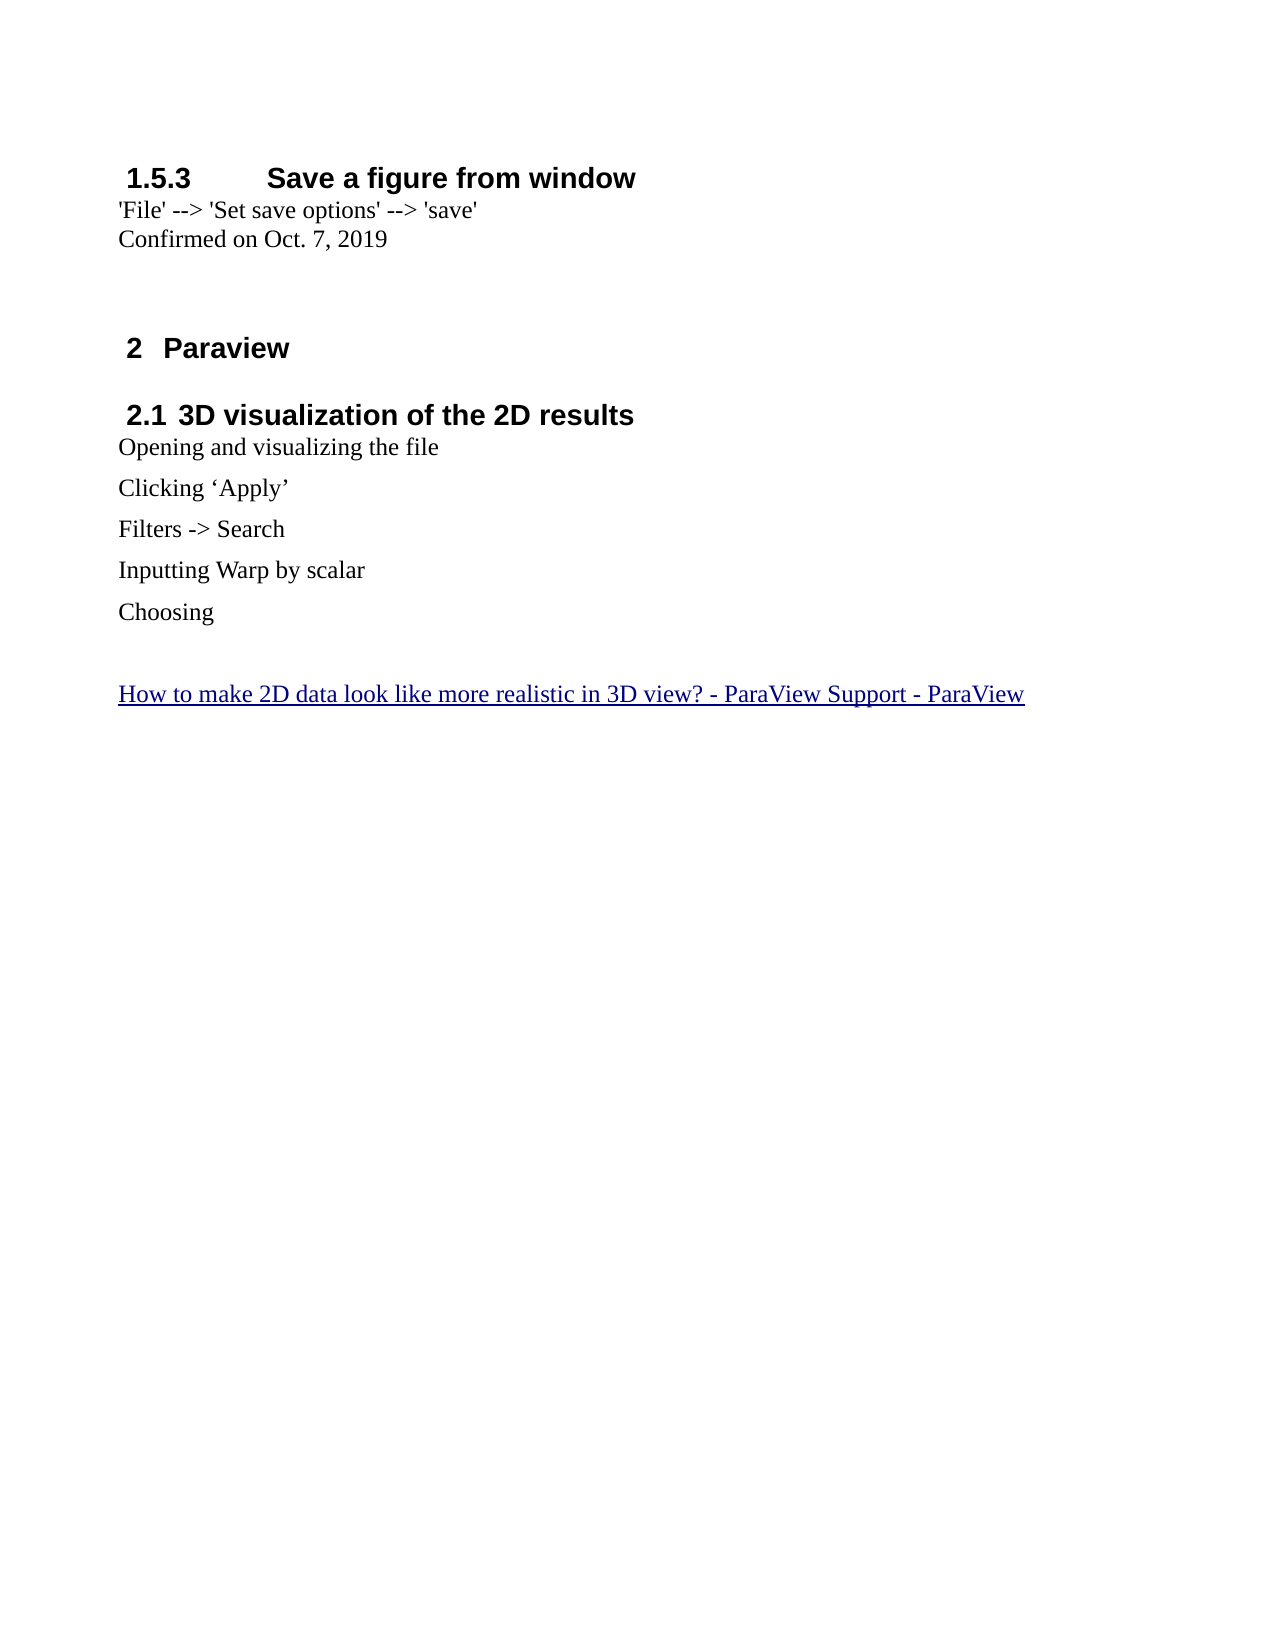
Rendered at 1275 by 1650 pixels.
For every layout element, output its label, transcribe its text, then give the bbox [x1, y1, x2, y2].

text Confirmed on Oct. 7, 2019 [118, 224, 1157, 252]
text Filters -> Search [118, 514, 1157, 543]
subtitle Paraview [118, 331, 1157, 365]
text Clicking ‘Apply’ [118, 473, 1157, 502]
text 'File' --> 'Set save options' --> 'save' [118, 195, 1157, 224]
text Opening and visualizing the file [118, 432, 1157, 460]
subtitle 3D visualization of the 2D results [118, 398, 1157, 432]
subtitle Save a figure from window [118, 161, 1157, 195]
text How to make 2D data look like more realistic in 3D view? - ParaView Support - ParaView [118, 679, 1157, 708]
text Choosing [118, 597, 1157, 625]
text Inputting Warp by scalar [118, 555, 1157, 584]
